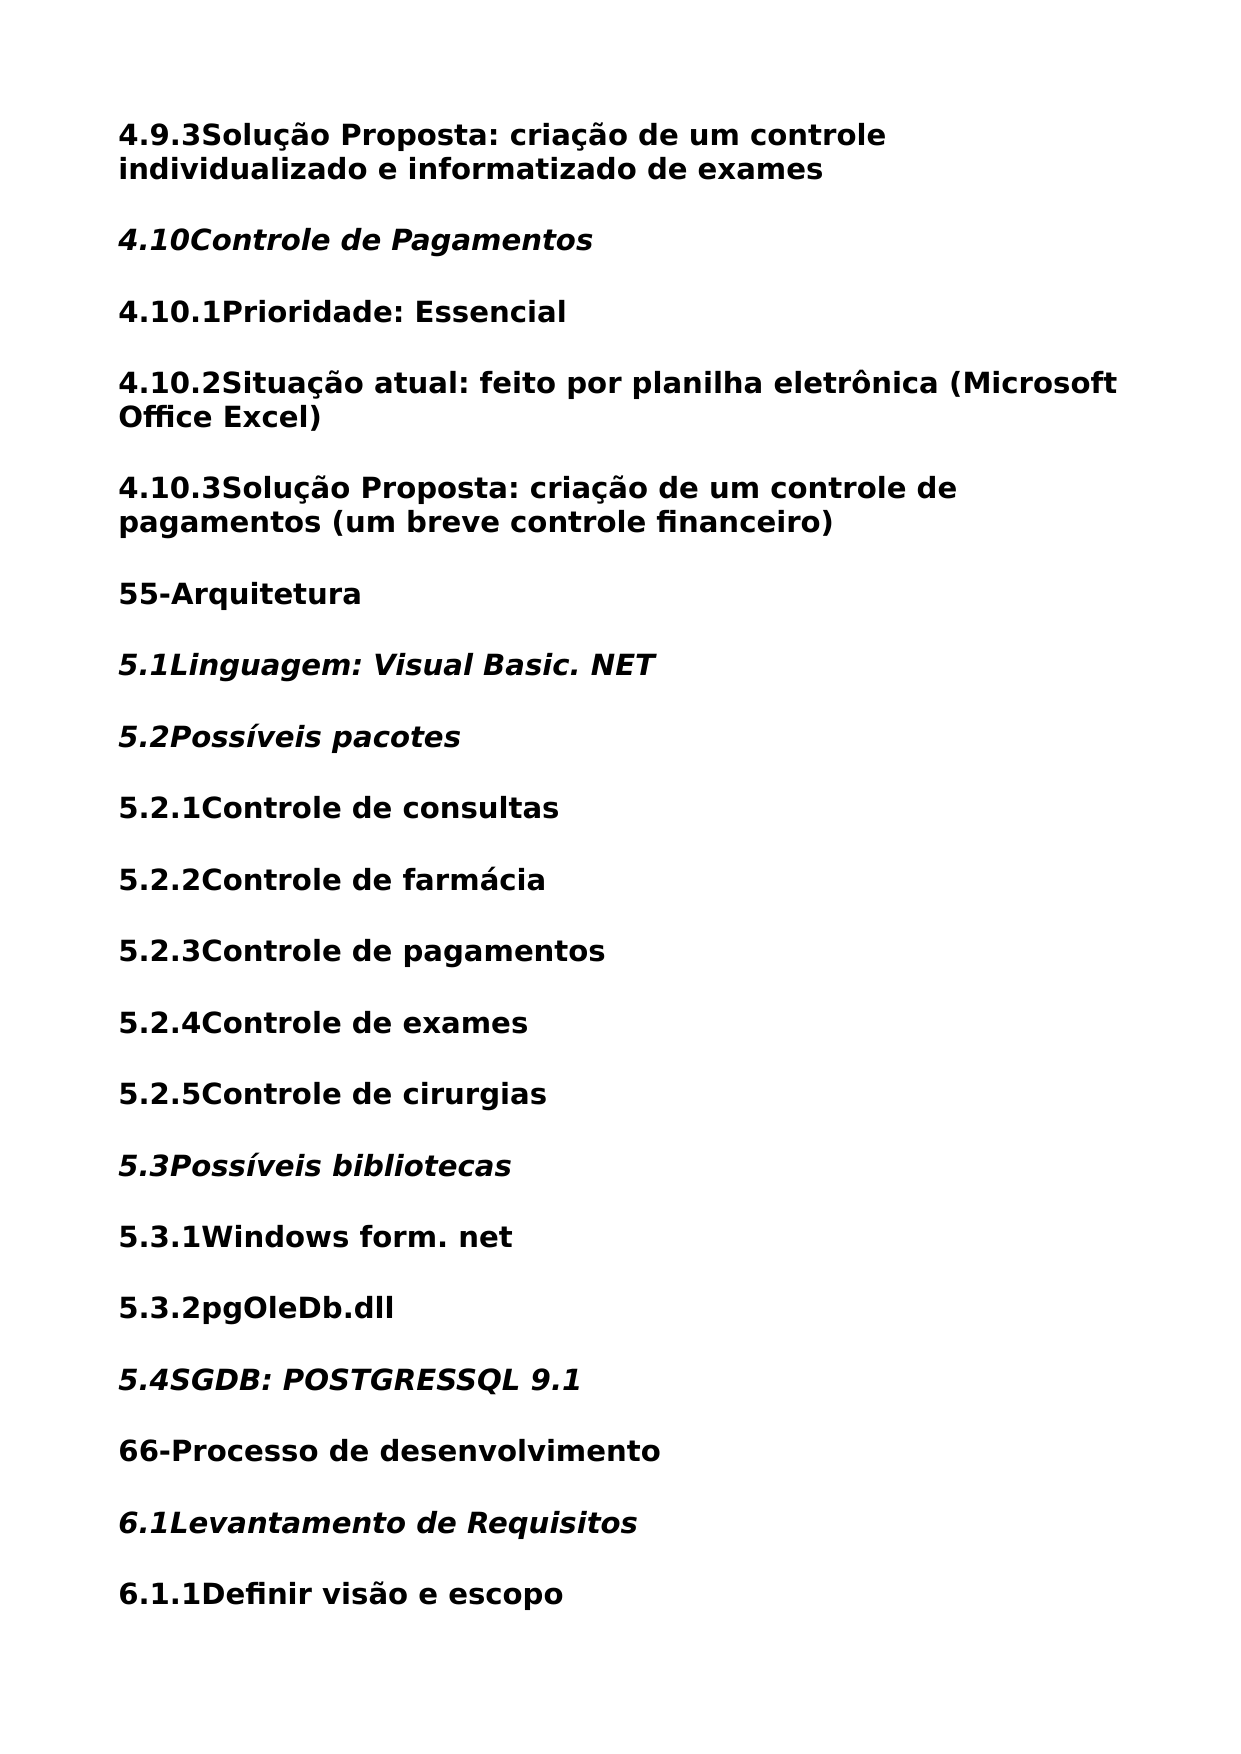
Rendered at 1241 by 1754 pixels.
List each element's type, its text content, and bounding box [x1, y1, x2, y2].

subtitle 5-Arquitetura [118, 577, 1122, 611]
subtitle Controle de Pagamentos [118, 223, 1122, 257]
subtitle Controle de farmácia [118, 863, 1122, 897]
subtitle Levantamento de Requisitos [118, 1506, 1122, 1540]
subtitle Solução Proposta: criação de um controle individualizado e informatizado de exames [118, 118, 1122, 186]
subtitle Possíveis bibliotecas [118, 1149, 1122, 1183]
subtitle Solução Proposta: criação de um controle de pagamentos (um breve controle financeiro) [118, 472, 1122, 540]
subtitle Possíveis pacotes [118, 720, 1122, 754]
subtitle Prioridade: Essencial [118, 295, 1122, 329]
subtitle Controle de pagamentos [118, 934, 1122, 968]
subtitle Windows form. net [118, 1220, 1122, 1254]
subtitle Controle de cirurgias [118, 1077, 1122, 1111]
subtitle Controle de consultas [118, 792, 1122, 826]
subtitle Linguagem: Visual Basic. NET [118, 649, 1122, 683]
subtitle Situação atual: feito por planilha eletrônica (Microsoft Office Excel) [118, 366, 1122, 434]
subtitle Controle de exames [118, 1006, 1122, 1040]
subtitle Definir visão e escopo [118, 1578, 1122, 1612]
subtitle pgOleDb.dll [118, 1292, 1122, 1326]
subtitle SGDB: POSTGRESSQL 9.1 [118, 1363, 1122, 1397]
subtitle 6-Processo de desenvolvimento [118, 1435, 1122, 1469]
